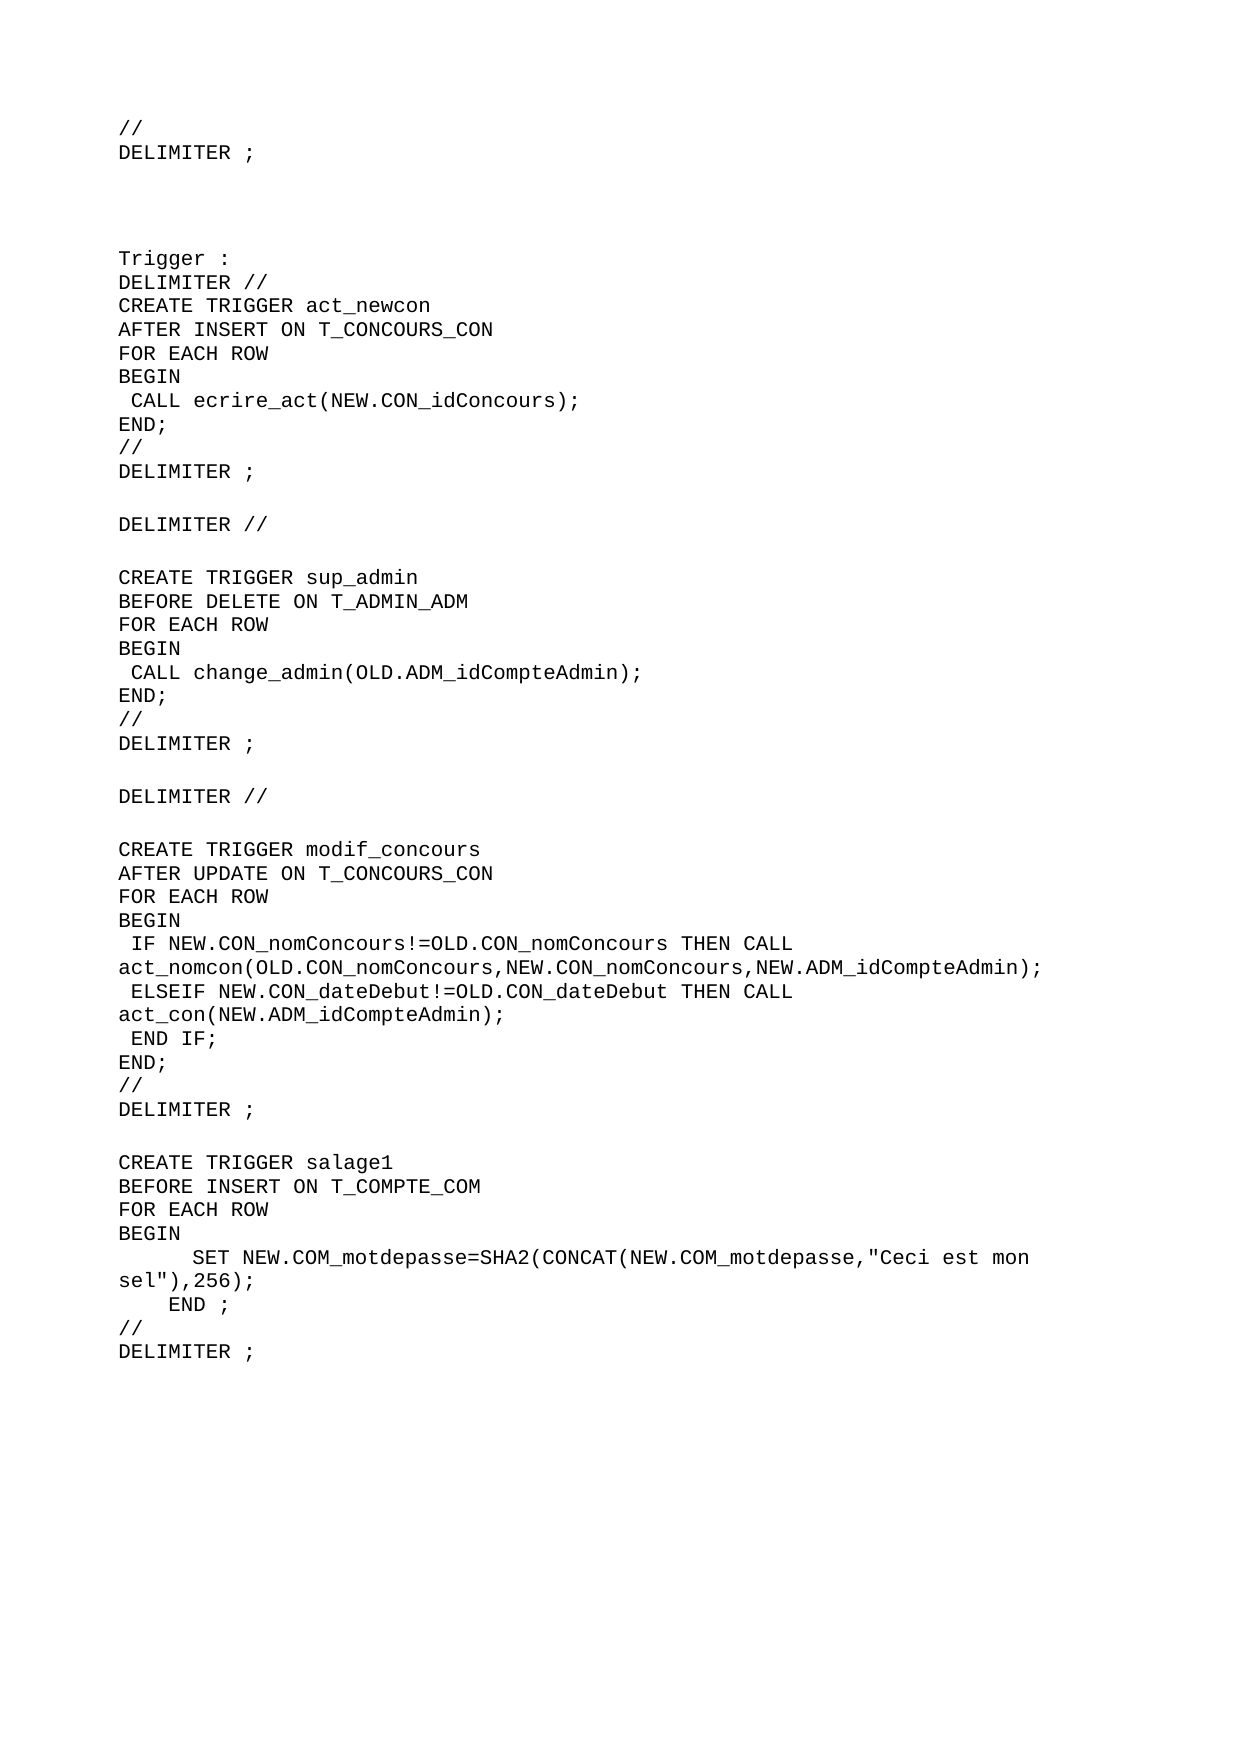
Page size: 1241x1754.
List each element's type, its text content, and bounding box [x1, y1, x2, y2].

text DELIMITER ; [118, 1341, 1122, 1365]
text DELIMITER // [118, 786, 1122, 809]
text FOR EACH ROW [118, 886, 1122, 910]
text BEGIN [118, 638, 1122, 662]
text CREATE TRIGGER modif_concours [118, 839, 1122, 862]
text END; [118, 685, 1122, 709]
text DELIMITER ; [118, 1099, 1122, 1123]
text CREATE TRIGGER salage1 [118, 1152, 1122, 1176]
text BEFORE DELETE ON T_ADMIN_ADM [118, 591, 1122, 614]
text CALL ecrire_act(NEW.CON_idConcours); [118, 390, 1122, 413]
text DELIMITER // [118, 514, 1122, 538]
text BEGIN [118, 366, 1122, 390]
text // [118, 437, 1122, 461]
text END; [118, 413, 1122, 437]
text ELSEIF NEW.CON_dateDebut!=OLD.CON_dateDebut THEN CALL act_con(NEW.ADM_idCompteAdmin); [118, 981, 1122, 1028]
text AFTER INSERT ON T_CONCOURS_CON [118, 319, 1122, 343]
text DELIMITER ; [118, 461, 1122, 484]
text // [118, 1075, 1122, 1099]
text // [118, 1318, 1122, 1341]
text CREATE TRIGGER sup_admin [118, 567, 1122, 591]
text DELIMITER ; [118, 733, 1122, 756]
text FOR EACH ROW [118, 1199, 1122, 1223]
text // [118, 118, 1122, 142]
text AFTER UPDATE ON T_CONCOURS_CON [118, 862, 1122, 886]
text DELIMITER ; [118, 142, 1122, 165]
text Trigger : [118, 248, 1122, 272]
text BEGIN [118, 1223, 1122, 1247]
text // [118, 709, 1122, 733]
text FOR EACH ROW [118, 343, 1122, 366]
text FOR EACH ROW [118, 614, 1122, 638]
text CALL change_admin(OLD.ADM_idCompteAdmin); [118, 662, 1122, 685]
text BEFORE INSERT ON T_COMPTE_COM [118, 1176, 1122, 1199]
text END IF; [118, 1028, 1122, 1052]
text END ; [118, 1294, 1122, 1318]
text SET NEW.COM_motdepasse=SHA2(CONCAT(NEW.COM_motdepasse,"Ceci est mon sel"),256); [118, 1247, 1122, 1294]
text DELIMITER // [118, 272, 1122, 295]
text IF NEW.CON_nomConcours!=OLD.CON_nomConcours THEN CALL act_nomcon(OLD.CON_nomConcours,NEW.CON_nomConcours,NEW.ADM_idCompteAdmin); [118, 933, 1122, 981]
text BEGIN [118, 910, 1122, 933]
text CREATE TRIGGER act_newcon [118, 295, 1122, 319]
text END; [118, 1052, 1122, 1075]
